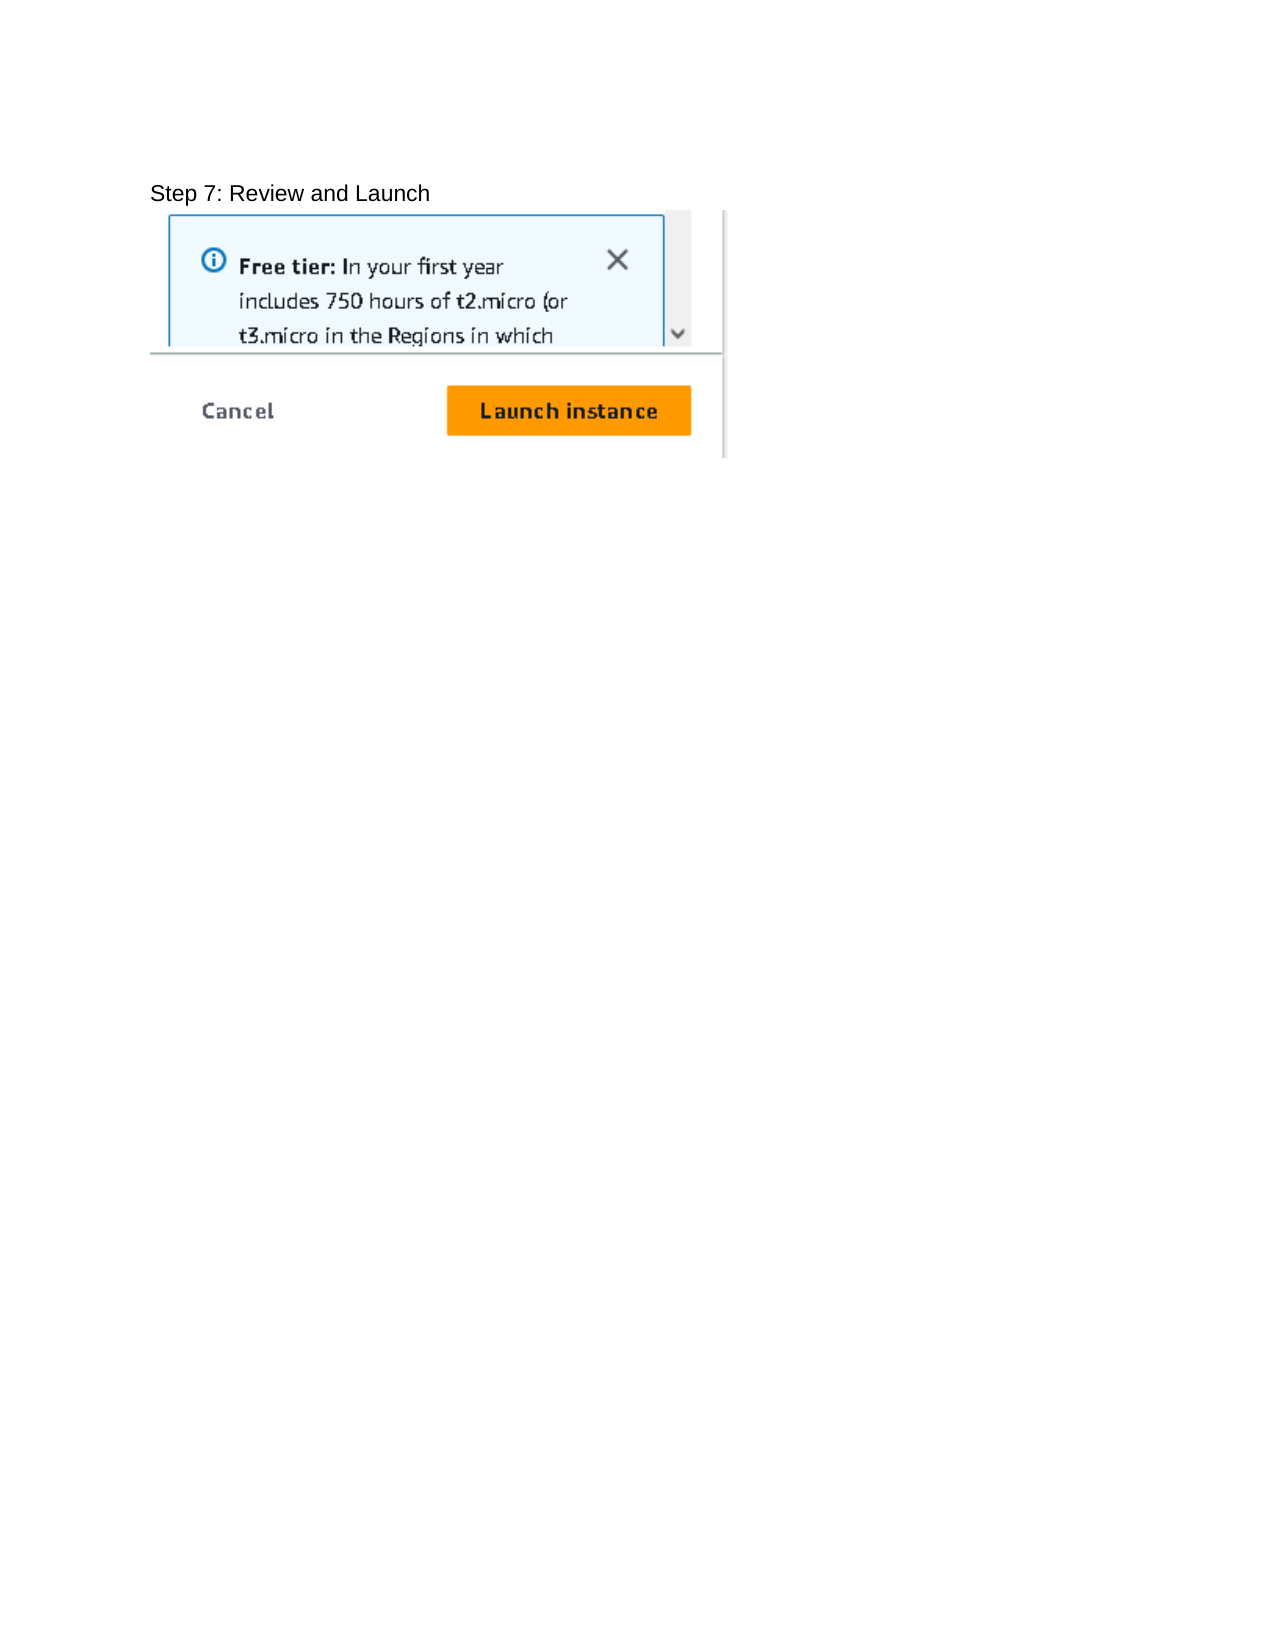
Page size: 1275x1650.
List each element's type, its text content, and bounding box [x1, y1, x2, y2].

picture [150, 210, 729, 458]
text Step 7: Review and Launch [150, 180, 1125, 207]
